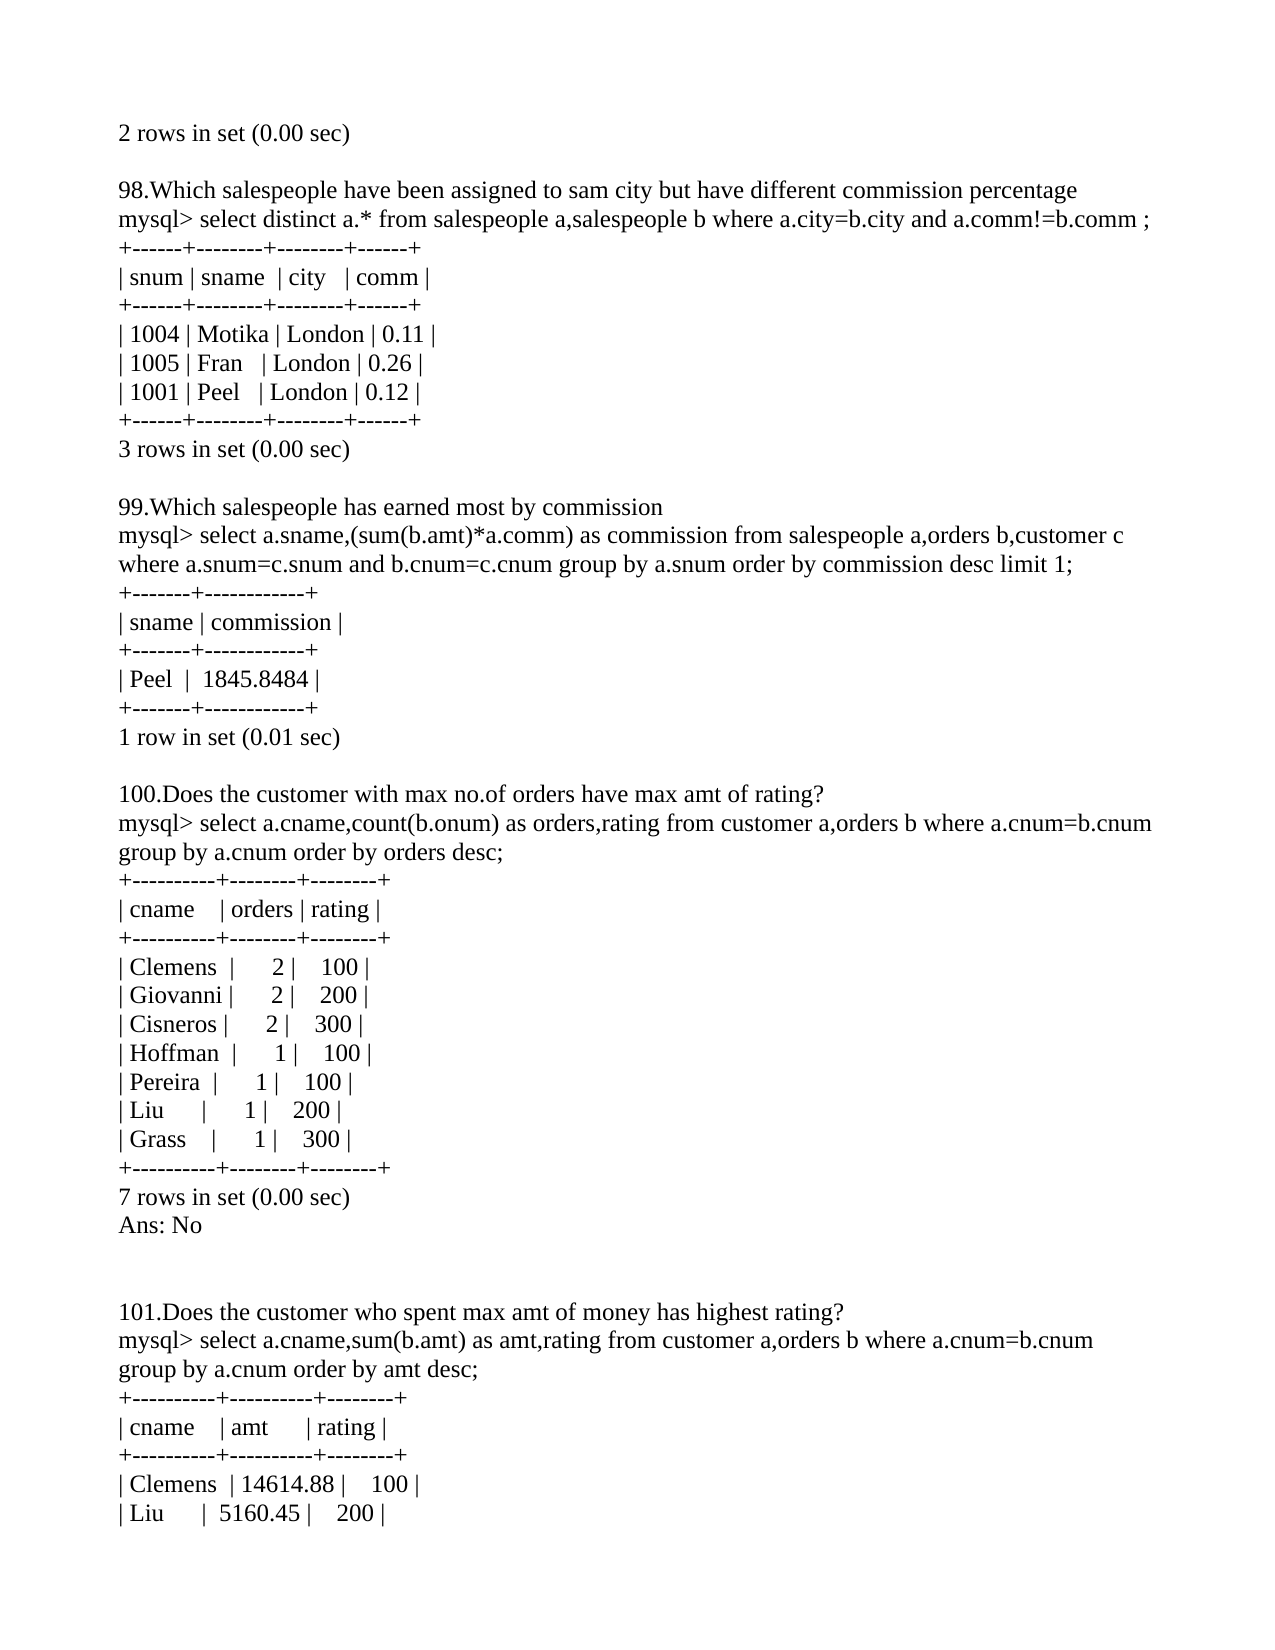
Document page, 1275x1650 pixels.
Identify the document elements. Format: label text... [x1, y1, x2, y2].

text | 1001 | Peel | London | 0.12 | [118, 377, 1157, 406]
text | 1005 | Fran | London | 0.26 | [118, 348, 1157, 377]
text 3 rows in set (0.00 sec) [118, 434, 1157, 463]
text | Cisneros | 2 | 300 | [118, 1009, 1157, 1038]
text +----------+----------+--------+ [118, 1441, 1157, 1469]
text | Grass | 1 | 300 | [118, 1124, 1157, 1153]
text Ans: No [118, 1211, 1157, 1239]
text 7 rows in set (0.00 sec) [118, 1182, 1157, 1211]
text +----------+--------+--------+ [118, 923, 1157, 952]
text | Liu | 5160.45 | 200 | [118, 1498, 1157, 1527]
text mysql> select distinct a.* from salespeople a,salespeople b where a.city=b.city and a.comm!=b.comm ; [118, 204, 1157, 233]
text | 1004 | Motika | London | 0.11 | [118, 319, 1157, 348]
text 98.Which salespeople have been assigned to sam city but have different commission percentage [118, 176, 1157, 204]
text 99.Which salespeople has earned most by commission [118, 492, 1157, 521]
text 2 rows in set (0.00 sec) [118, 118, 1157, 147]
text | Giovanni | 2 | 200 | [118, 981, 1157, 1009]
text 101.Does the customer who spent max amt of money has highest rating? [118, 1297, 1157, 1326]
text +------+--------+--------+------+ [118, 291, 1157, 319]
text +-------+------------+ [118, 636, 1157, 664]
text | sname | commission | [118, 607, 1157, 636]
text +----------+--------+--------+ [118, 1153, 1157, 1182]
text +----------+--------+--------+ [118, 866, 1157, 894]
text | cname | amt | rating | [118, 1412, 1157, 1441]
text | Clemens | 2 | 100 | [118, 952, 1157, 981]
text mysql> select a.cname,sum(b.amt) as amt,rating from customer a,orders b where a.cnum=b.cnum group by a.cnum order by amt desc; [118, 1326, 1157, 1383]
text | snum | sname | city | comm | [118, 262, 1157, 291]
text | Pereira | 1 | 100 | [118, 1067, 1157, 1096]
text | cname | orders | rating | [118, 894, 1157, 923]
text mysql> select a.cname,count(b.onum) as orders,rating from customer a,orders b where a.cnum=b.cnum group by a.cnum order by orders desc; [118, 808, 1157, 866]
text 1 row in set (0.01 sec) [118, 722, 1157, 751]
text | Peel | 1845.8484 | [118, 664, 1157, 693]
text 100.Does the customer with max no.of orders have max amt of rating? [118, 779, 1157, 808]
text +-------+------------+ [118, 578, 1157, 607]
text | Liu | 1 | 200 | [118, 1096, 1157, 1124]
text +-------+------------+ [118, 693, 1157, 722]
text +----------+----------+--------+ [118, 1383, 1157, 1412]
text +------+--------+--------+------+ [118, 233, 1157, 262]
text +------+--------+--------+------+ [118, 406, 1157, 434]
text | Hoffman | 1 | 100 | [118, 1038, 1157, 1067]
text | Clemens | 14614.88 | 100 | [118, 1469, 1157, 1498]
text mysql> select a.sname,(sum(b.amt)*a.comm) as commission from salespeople a,orders b,customer c where a.snum=c.snum and b.cnum=c.cnum group by a.snum order by commission desc limit 1; [118, 521, 1157, 578]
